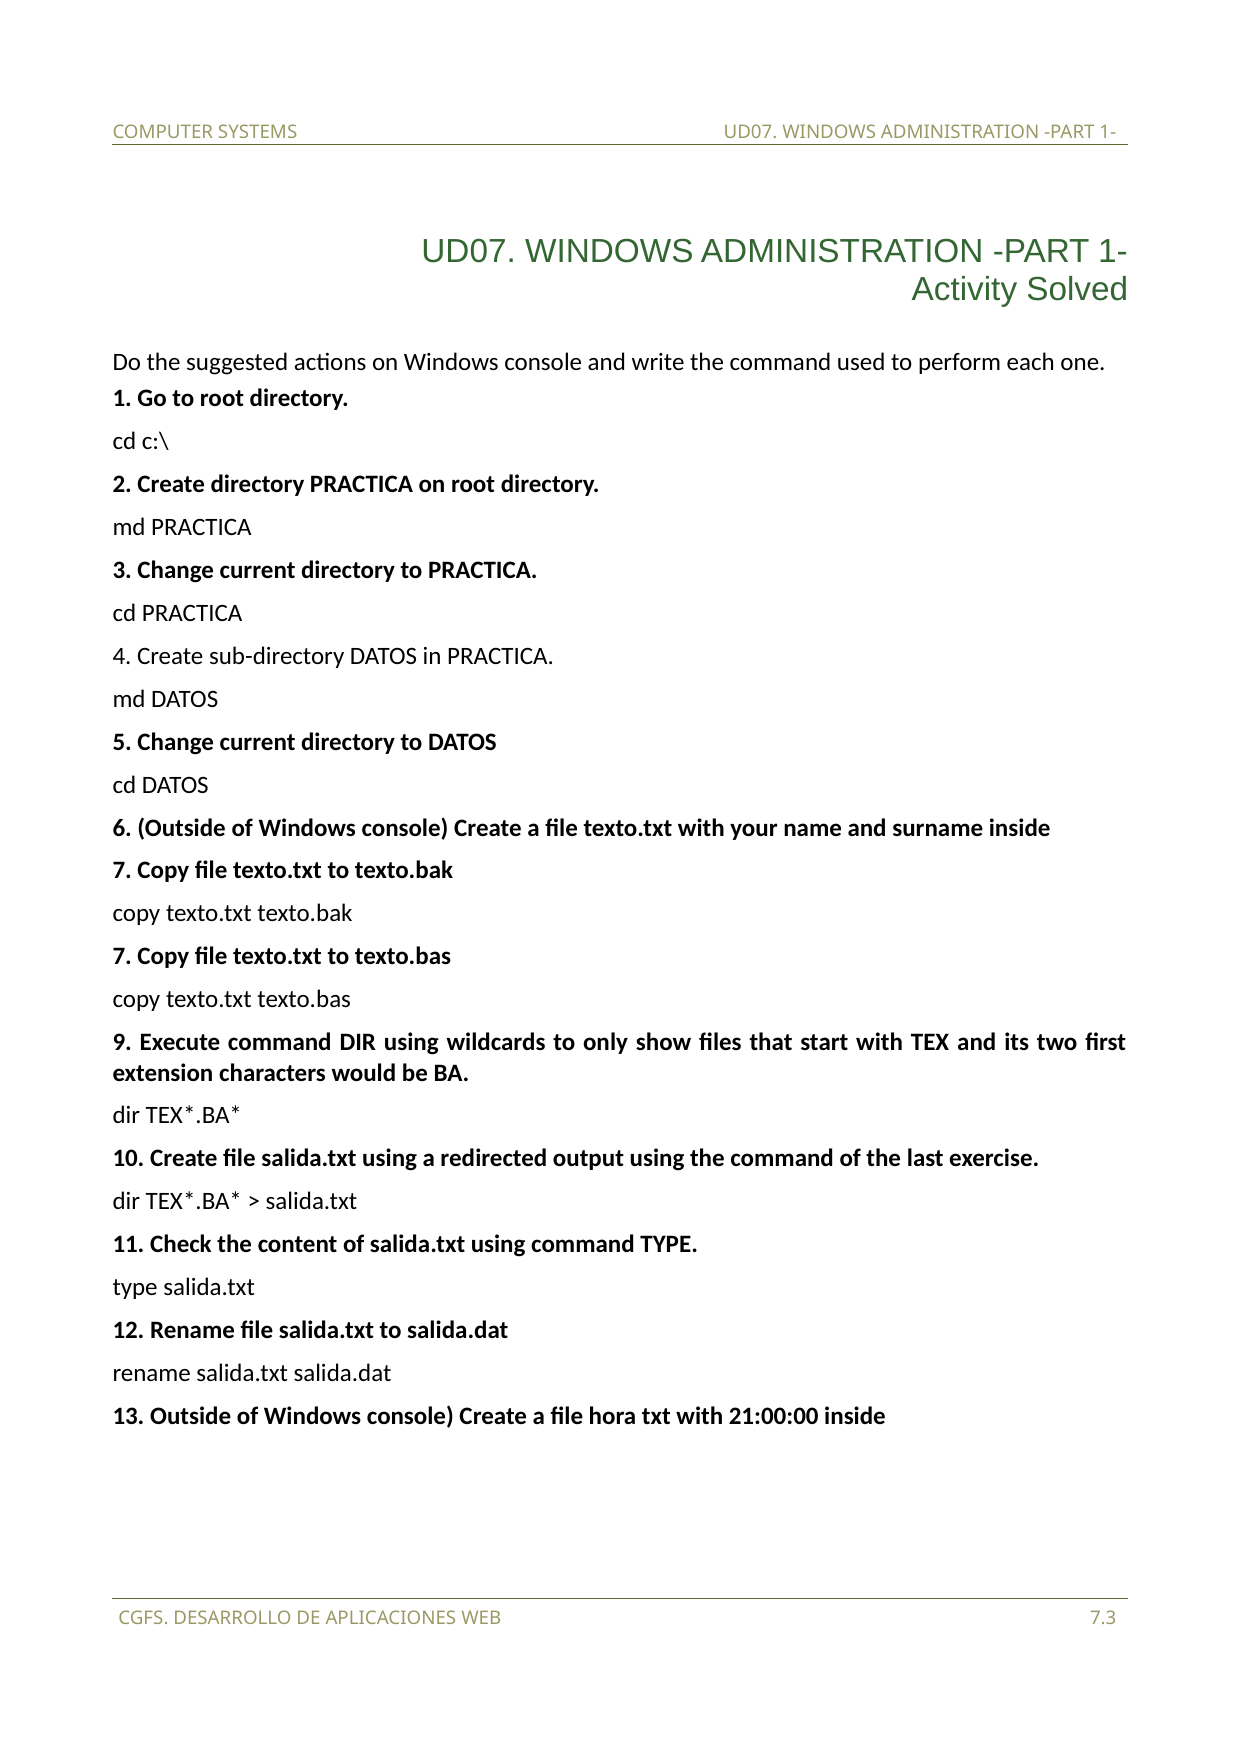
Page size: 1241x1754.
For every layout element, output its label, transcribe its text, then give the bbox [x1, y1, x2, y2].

text cd PRACTICA [112, 597, 1128, 628]
text 7. Copy file texto.txt to texto.bas [112, 940, 1128, 971]
text type salida.txt [112, 1271, 1128, 1302]
text md DATOS [112, 683, 1128, 713]
text 1. Go to root directory. [112, 382, 1128, 413]
text dir TEX*.BA* > salida.txt [112, 1186, 1128, 1216]
text 13. Outside of Windows console) Create a file hora txt with 21:00:00 inside [112, 1400, 1128, 1431]
text UD07. Windows administration -Part 1- [112, 231, 1128, 269]
text 7. Copy file texto.txt to texto.bak [112, 854, 1128, 885]
text 12. Rename file salida.txt to salida.dat [112, 1314, 1128, 1345]
text md PRACTICA [112, 511, 1128, 542]
text dir TEX*.BA* [112, 1100, 1128, 1130]
text 6. (Outside of Windows console) Create a file texto.txt with your name and surname inside [112, 812, 1128, 842]
text 5. Change current directory to DATOS [112, 726, 1128, 756]
text copy texto.txt texto.bak [112, 897, 1128, 928]
text 9. Execute command DIR using wildcards to only show files that start with TEX and its two first extension characters would be BA. [112, 1026, 1128, 1087]
text 10. Create file salida.txt using a redirected output using the command of the last exercise. [112, 1143, 1128, 1173]
text 3. Change current directory to PRACTICA. [112, 554, 1128, 585]
text cd DATOS [112, 769, 1128, 799]
text Activity Solved [112, 269, 1128, 308]
text Do the suggested actions on Windows console and write the command used to perform each one. [112, 346, 1128, 377]
text cd c:\ [112, 425, 1128, 456]
text 4. Create sub-directory DATOS in PRACTICA. [112, 640, 1128, 671]
text rename salida.txt salida.dat [112, 1357, 1128, 1388]
text 11. Check the content of salida.txt using command TYPE. [112, 1228, 1128, 1259]
text copy texto.txt texto.bas [112, 983, 1128, 1014]
text 2. Create directory PRACTICA on root directory. [112, 468, 1128, 499]
